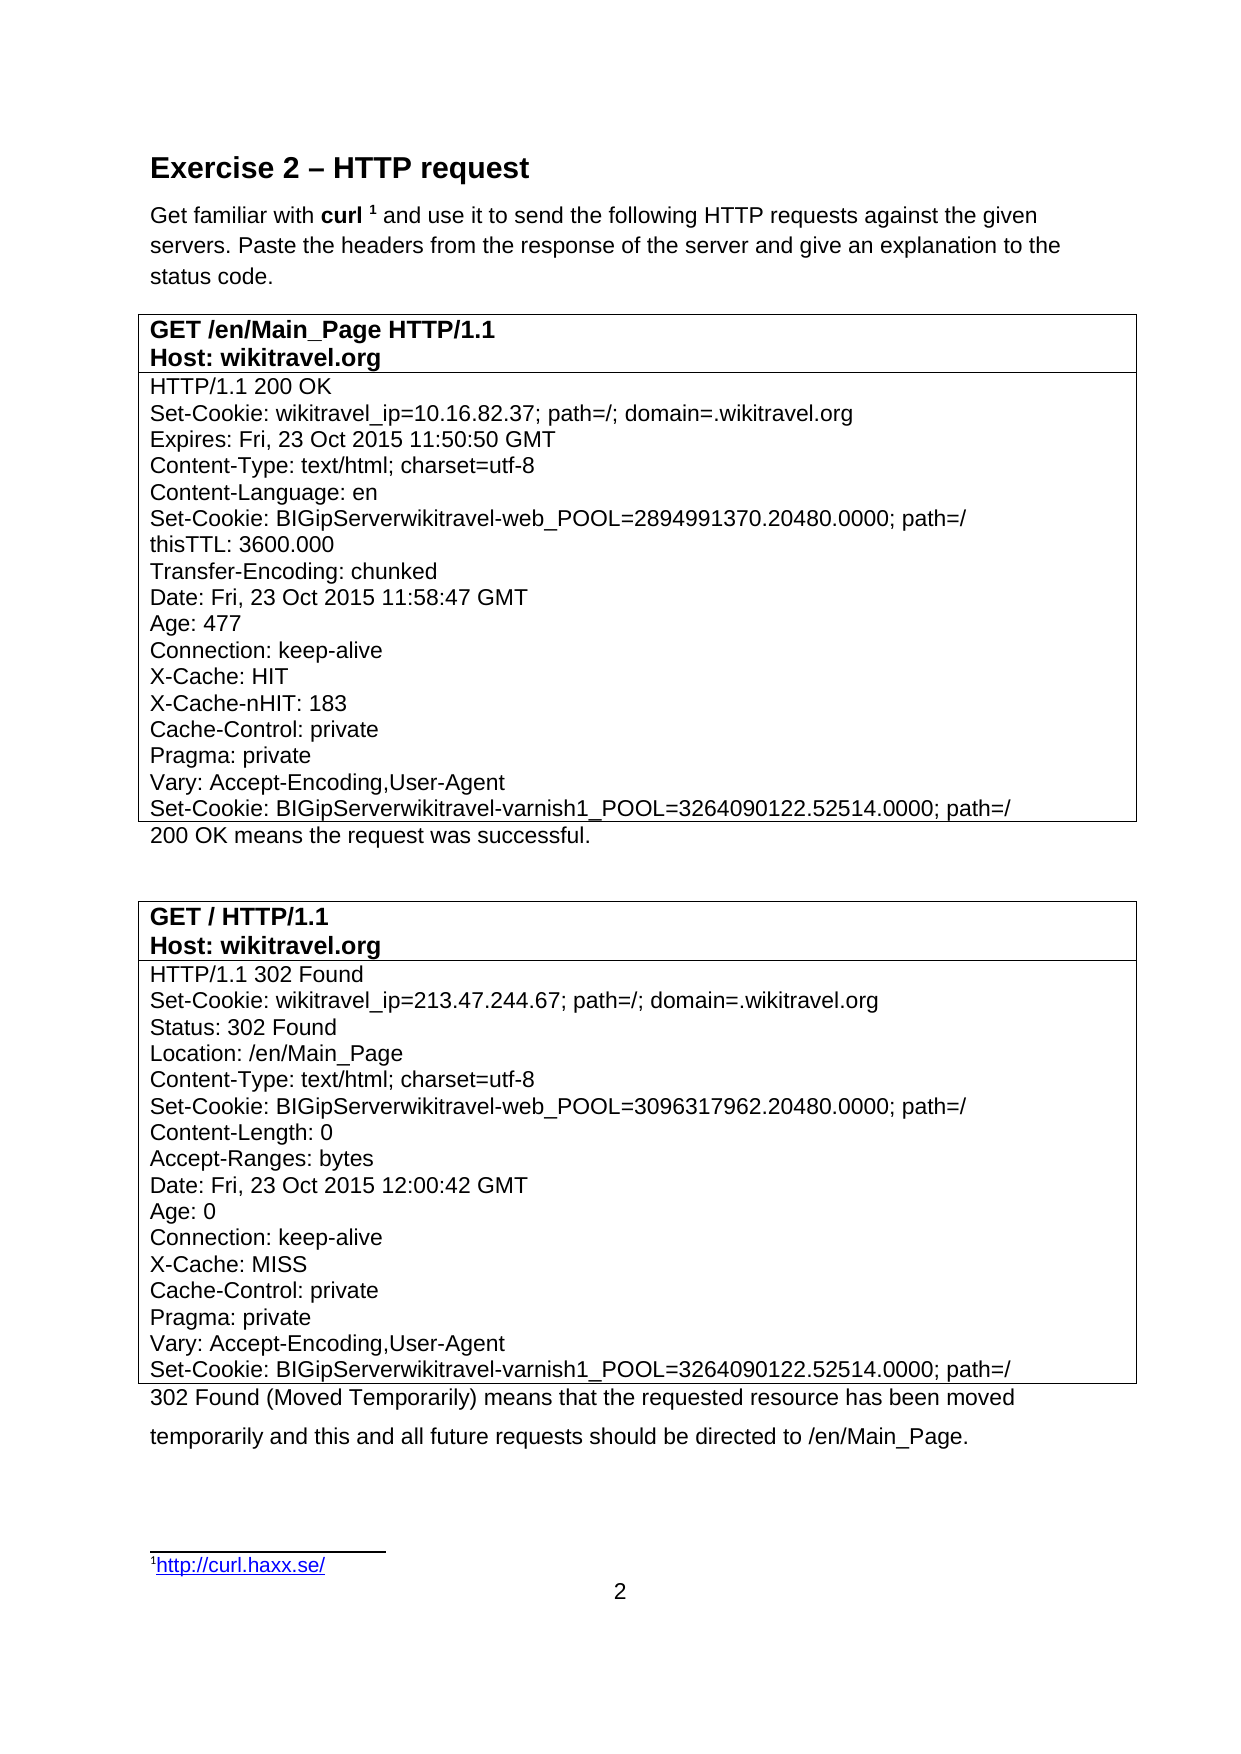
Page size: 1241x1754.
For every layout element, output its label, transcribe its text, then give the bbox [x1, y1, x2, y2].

text 302 Found (Moved Temporarily) means that the requested resource has been moved temporarily and this and all future requests should be directed to /en/Main_Page. [150, 1384, 1090, 1449]
text Get familiar with curl and use it to send the following HTTP requests against the given servers. Paste the headers from the response of the server and give an explanation to the status code. [150, 202, 1090, 289]
text 200 OK means the request was successful. [150, 822, 1090, 849]
text http://curl.haxx.se/ [150, 1552, 1090, 1578]
table_cell HTTP/1.1 302 Found Set-Cookie: wikitravel_ip=213.47.244.67; path=/; domain=.wikitravel.org Status: 302 Found Location: /en/Main_Page Content-Type: text/html; charset=utf-8 Set-Cookie: BIGipServerwikitravel-web_POOL=3096317962.20480.0000; path=/ Content-Length: 0 Accept-Ranges: bytes Date: Fri, 23 Oct 2015 12:00:42 GMT Age: 0 Connection: keep-alive X-Cache: MISS Cache-Control: private Pragma: private Vary: Accept-Encoding,User-Agent Set-Cookie: BIGipServerwikitravel-varnish1_POOL=3264090122.52514.0000; path=/ [139, 961, 1136, 1382]
table_header GET /en/Main_Page HTTP/1.1 Host: wikitravel.org [139, 315, 1136, 372]
table_cell HTTP/1.1 200 OK Set-Cookie: wikitravel_ip=10.16.82.37; path=/; domain=.wikitravel.org Expires: Fri, 23 Oct 2015 11:50:50 GMT Content-Type: text/html; charset=utf-8 Content-Language: en Set-Cookie: BIGipServerwikitravel-web_POOL=2894991370.20480.0000; path=/ thisTTL: 3600.000 Transfer-Encoding: chunked Date: Fri, 23 Oct 2015 11:58:47 GMT Age: 477 Connection: keep-alive X-Cache: HIT X-Cache-nHIT: 183 Cache-Control: private Pragma: private Vary: Accept-Encoding,User-Agent Set-Cookie: BIGipServerwikitravel-varnish1_POOL=3264090122.52514.0000; path=/ [139, 373, 1136, 821]
text Exercise 2 – HTTP request [150, 150, 1090, 185]
table_header GET / HTTP/1.1 Host: wikitravel.org [139, 902, 1136, 960]
